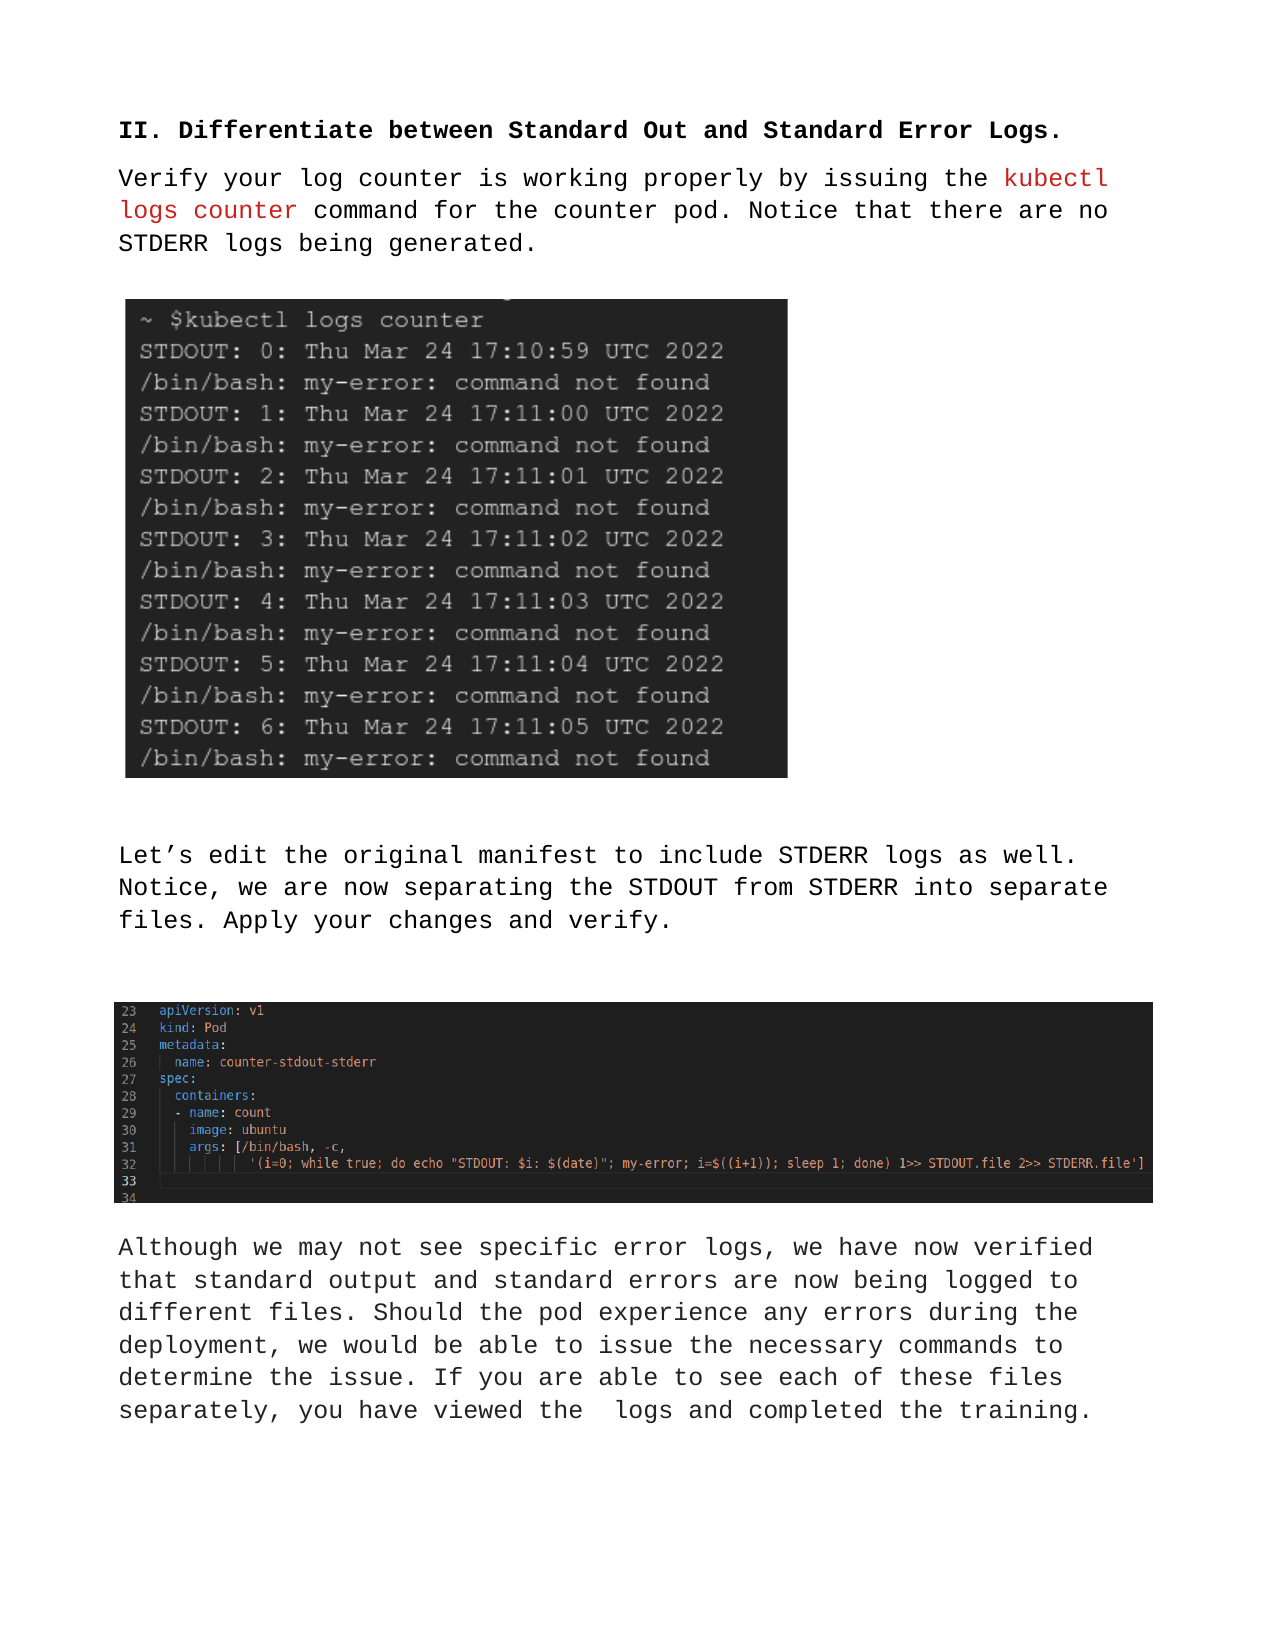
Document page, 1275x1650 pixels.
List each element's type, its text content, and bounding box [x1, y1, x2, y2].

picture [114, 1002, 1153, 1203]
text Verify your log counter is working properly by issuing the kubectl logs counter command for the counter pod. Notice that there are no STDERR logs being generated. [118, 165, 1157, 258]
text Although we may not see specific error logs, we have now verified that standard output and standard errors are now being logged to different files. Should the pod experience any errors during the deployment, we would be able to issue the necessary commands to determine the issue. If you are able to see each of these files separately, you have viewed the logs and completed the training. [118, 954, 1157, 1426]
text Let’s edit the original manifest to include STDERR logs as well. Notice, we are now separating the STDOUT from STDERR into separate files. Apply your changes and verify. [118, 842, 1157, 936]
picture [125, 299, 788, 778]
text II. Differentiate between Standard Out and Standard Error Logs. [118, 118, 1157, 146]
